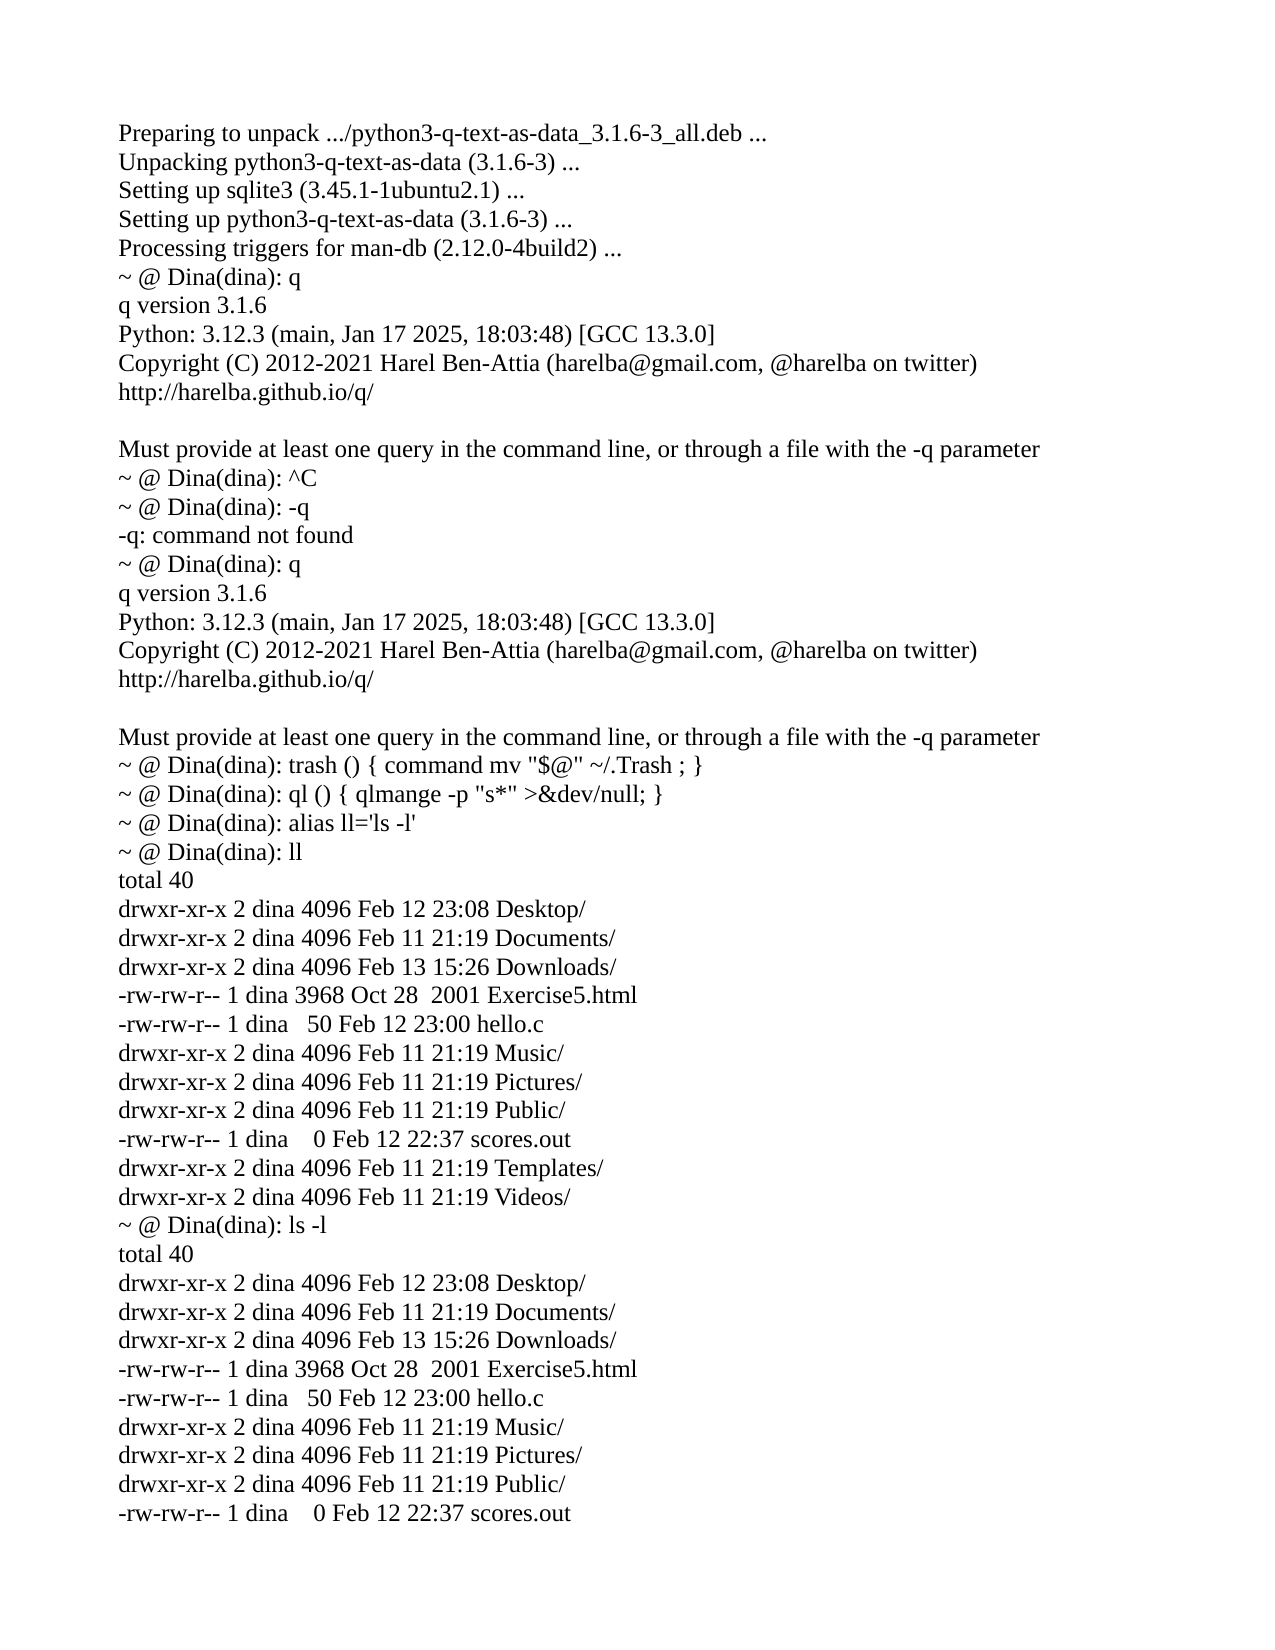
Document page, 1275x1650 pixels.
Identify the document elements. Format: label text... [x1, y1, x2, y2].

text drwxr-xr-x 2 dina 4096 Feb 11 21:19 Music/ [118, 1038, 1157, 1067]
text -rw-rw-r-- 1 dina 50 Feb 12 23:00 hello.c [118, 1383, 1157, 1412]
text drwxr-xr-x 2 dina 4096 Feb 11 21:19 Pictures/ [118, 1441, 1157, 1469]
text Python: 3.12.3 (main, Jan 17 2025, 18:03:48) [GCC 13.3.0] [118, 319, 1157, 348]
text Must provide at least one query in the command line, or through a file with the -q parameter [118, 434, 1157, 463]
text Must provide at least one query in the command line, or through a file with the -q parameter [118, 722, 1157, 751]
text drwxr-xr-x 2 dina 4096 Feb 11 21:19 Music/ [118, 1412, 1157, 1441]
text drwxr-xr-x 2 dina 4096 Feb 11 21:19 Pictures/ [118, 1067, 1157, 1096]
text drwxr-xr-x 2 dina 4096 Feb 12 23:08 Desktop/ [118, 894, 1157, 923]
text total 40 [118, 1239, 1157, 1268]
text Processing triggers for man-db (2.12.0-4build2) ... [118, 233, 1157, 262]
text drwxr-xr-x 2 dina 4096 Feb 13 15:26 Downloads/ [118, 1326, 1157, 1354]
text drwxr-xr-x 2 dina 4096 Feb 11 21:19 Documents/ [118, 923, 1157, 952]
text ~ @ Dina(dina): q [118, 549, 1157, 578]
text Setting up python3-q-text-as-data (3.1.6-3) ... [118, 204, 1157, 233]
text Setting up sqlite3 (3.45.1-1ubuntu2.1) ... [118, 176, 1157, 204]
text Unpacking python3-q-text-as-data (3.1.6-3) ... [118, 147, 1157, 176]
text http://harelba.github.io/q/ [118, 664, 1157, 693]
text drwxr-xr-x 2 dina 4096 Feb 11 21:19 Documents/ [118, 1297, 1157, 1326]
text drwxr-xr-x 2 dina 4096 Feb 11 21:19 Videos/ [118, 1182, 1157, 1211]
text -rw-rw-r-- 1 dina 50 Feb 12 23:00 hello.c [118, 1009, 1157, 1038]
text ~ @ Dina(dina): ql () { qlmange -p "s*" >&dev/null; } [118, 779, 1157, 808]
text drwxr-xr-x 2 dina 4096 Feb 11 21:19 Public/ [118, 1096, 1157, 1124]
text q version 3.1.6 [118, 291, 1157, 319]
text drwxr-xr-x 2 dina 4096 Feb 11 21:19 Public/ [118, 1469, 1157, 1498]
text -rw-rw-r-- 1 dina 0 Feb 12 22:37 scores.out [118, 1124, 1157, 1153]
text drwxr-xr-x 2 dina 4096 Feb 11 21:19 Templates/ [118, 1153, 1157, 1182]
text q version 3.1.6 [118, 578, 1157, 607]
text ~ @ Dina(dina): ^C [118, 463, 1157, 492]
text -rw-rw-r-- 1 dina 3968 Oct 28 2001 Exercise5.html [118, 981, 1157, 1009]
text drwxr-xr-x 2 dina 4096 Feb 13 15:26 Downloads/ [118, 952, 1157, 981]
text -q: command not found [118, 521, 1157, 549]
text ~ @ Dina(dina): -q [118, 492, 1157, 521]
text Copyright (C) 2012-2021 Harel Ben-Attia (harelba@gmail.com, @harelba on twitter) [118, 636, 1157, 664]
text -rw-rw-r-- 1 dina 0 Feb 12 22:37 scores.out [118, 1498, 1157, 1527]
text ~ @ Dina(dina): ls -l [118, 1211, 1157, 1239]
text Python: 3.12.3 (main, Jan 17 2025, 18:03:48) [GCC 13.3.0] [118, 607, 1157, 636]
text ~ @ Dina(dina): ll [118, 837, 1157, 866]
text ~ @ Dina(dina): trash () { command mv "$@" ~/.Trash ; } [118, 751, 1157, 779]
text Copyright (C) 2012-2021 Harel Ben-Attia (harelba@gmail.com, @harelba on twitter) [118, 348, 1157, 377]
text total 40 [118, 866, 1157, 894]
text drwxr-xr-x 2 dina 4096 Feb 12 23:08 Desktop/ [118, 1268, 1157, 1297]
text ~ @ Dina(dina): alias ll='ls -l' [118, 808, 1157, 837]
text http://harelba.github.io/q/ [118, 377, 1157, 406]
text ~ @ Dina(dina): q [118, 262, 1157, 291]
text -rw-rw-r-- 1 dina 3968 Oct 28 2001 Exercise5.html [118, 1354, 1157, 1383]
text Preparing to unpack .../python3-q-text-as-data_3.1.6-3_all.deb ... [118, 118, 1157, 147]
